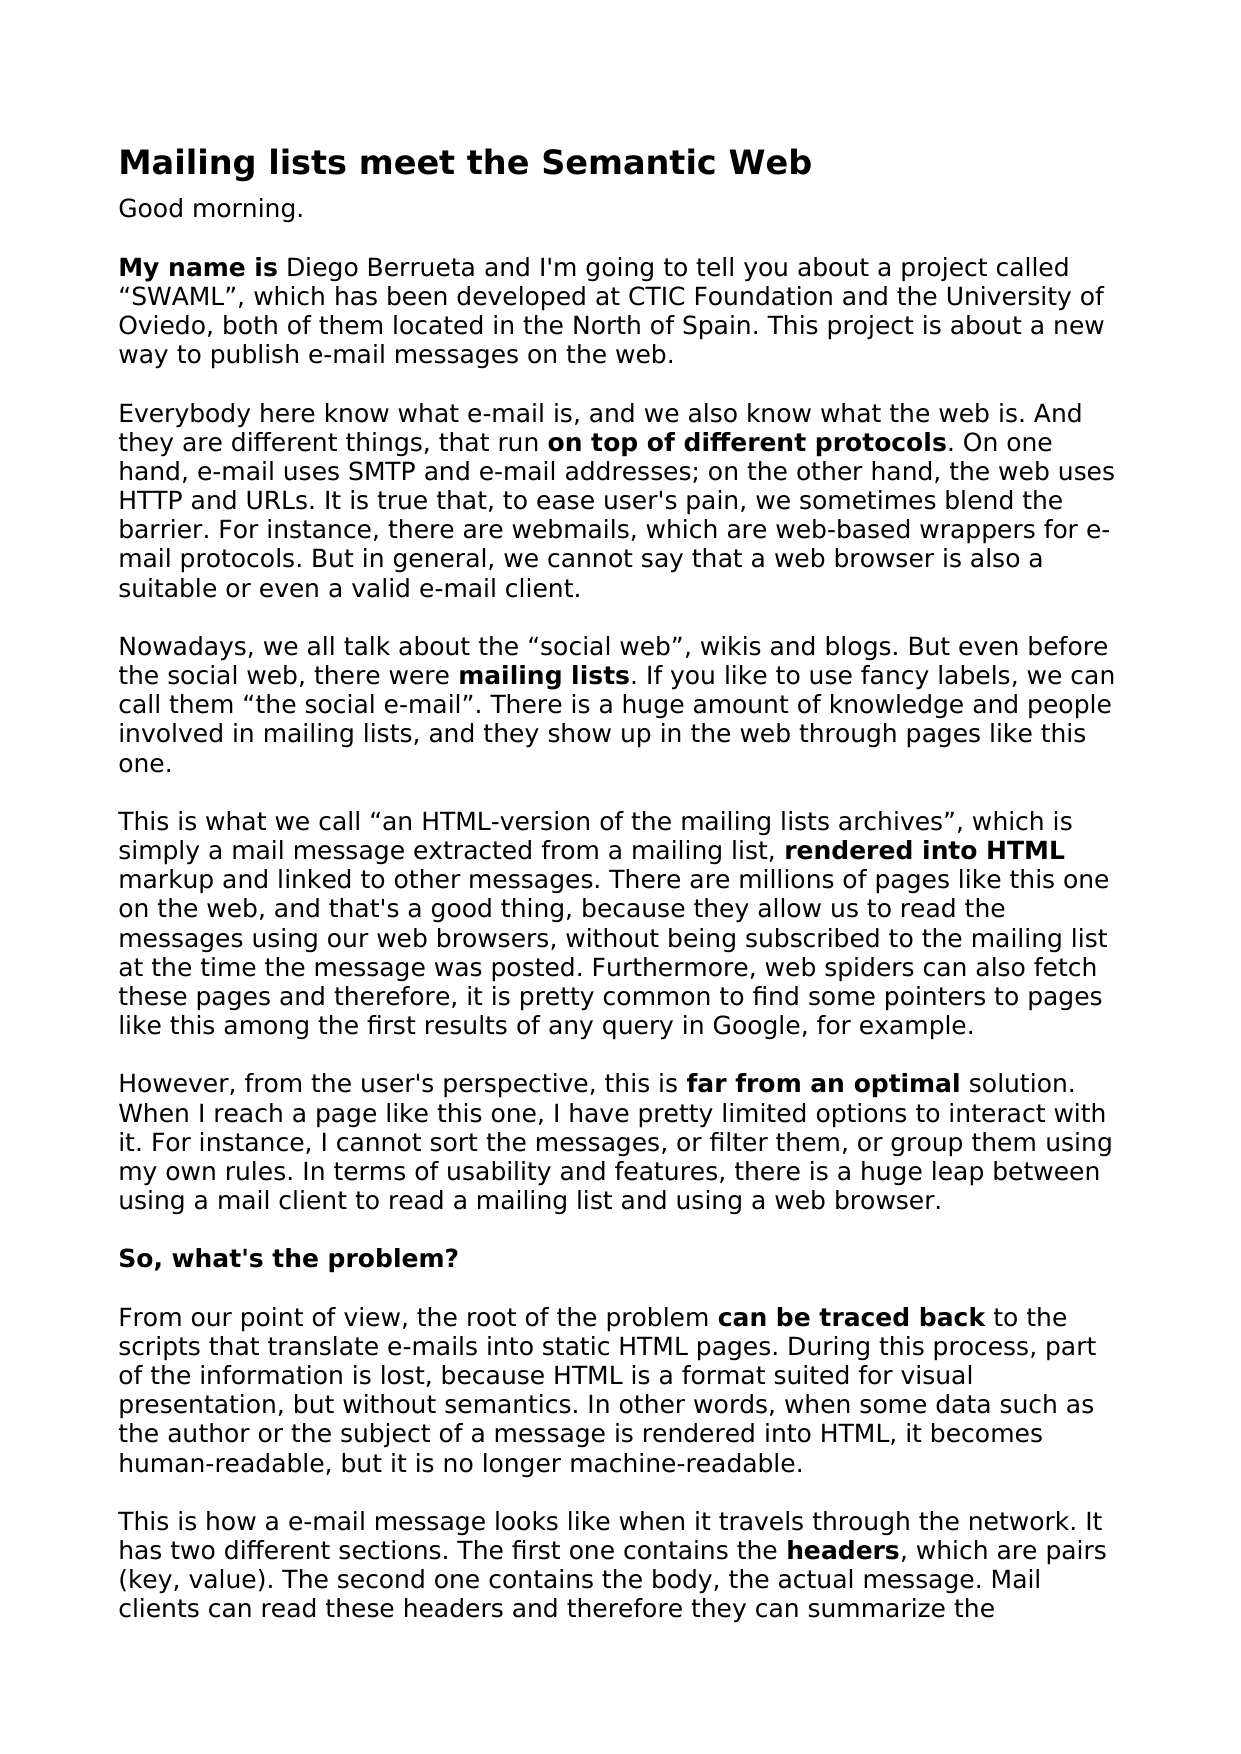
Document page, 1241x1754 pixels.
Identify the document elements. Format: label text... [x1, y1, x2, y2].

text From our point of view, the root of the problem can be traced back to the scripts that translate e-mails into static HTML pages. During this process, part of the information is lost, because HTML is a format suited for visual presentation, but without semantics. In other words, when some data such as the author or the subject of a message is rendered into HTML, it becomes human-readable, but it is no longer machine-readable. [118, 1303, 1122, 1478]
text This is how a e-mail message looks like when it travels through the network. It has two different sections. The first one contains the headers, which are pairs (key, value). The second one contains the body, the actual message. Mail clients can read these headers and therefore they can summarize the [118, 1507, 1122, 1624]
text This is what we call “an HTML-version of the mailing lists archives”, which is simply a mail message extracted from a mailing list, rendered into HTML markup and linked to other messages. There are millions of pages like this one on the web, and that's a good thing, because they allow us to read the messages using our web browsers, without being subscribed to the mailing list at the time the message was posted. Furthermore, web spiders can also fetch these pages and therefore, it is pretty common to find some pointers to pages like this among the first results of any query in Google, for example. [118, 807, 1122, 1041]
text My name is Diego Berrueta and I'm going to tell you about a project called “SWAML”, which has been developed at CTIC Foundation and the University of Oviedo, both of them located in the North of Spain. This project is about a new way to publish e-mail messages on the web. [118, 253, 1122, 370]
text So, what's the problem? [118, 1245, 1122, 1274]
subtitle Mailing lists meet the Semantic Web [118, 143, 1122, 182]
text Good morning. [118, 195, 1122, 224]
text However, from the user's perspective, this is far from an optimal solution. When I reach a page like this one, I have pretty limited options to interact with it. For instance, I cannot sort the messages, or filter them, or group them using my own rules. In terms of usability and features, there is a huge leap between using a mail client to read a mailing list and using a web browser. [118, 1070, 1122, 1216]
text Nowadays, we all talk about the “social web”, wikis and blogs. But even before the social web, there were mailing lists. If you like to use fancy labels, we can call them “the social e-mail”. There is a huge amount of knowledge and people involved in mailing lists, and they show up in the web through pages like this one. [118, 632, 1122, 778]
text Everybody here know what e-mail is, and we also know what the web is. And they are different things, that run on top of different protocols. On one hand, e-mail uses SMTP and e-mail addresses; on the other hand, the web uses HTTP and URLs. It is true that, to ease user's pain, we sometimes blend the barrier. For instance, there are webmails, which are web-based wrappers for e-mail protocols. But in general, we cannot say that a web browser is also a suitable or even a valid e-mail client. [118, 399, 1122, 603]
